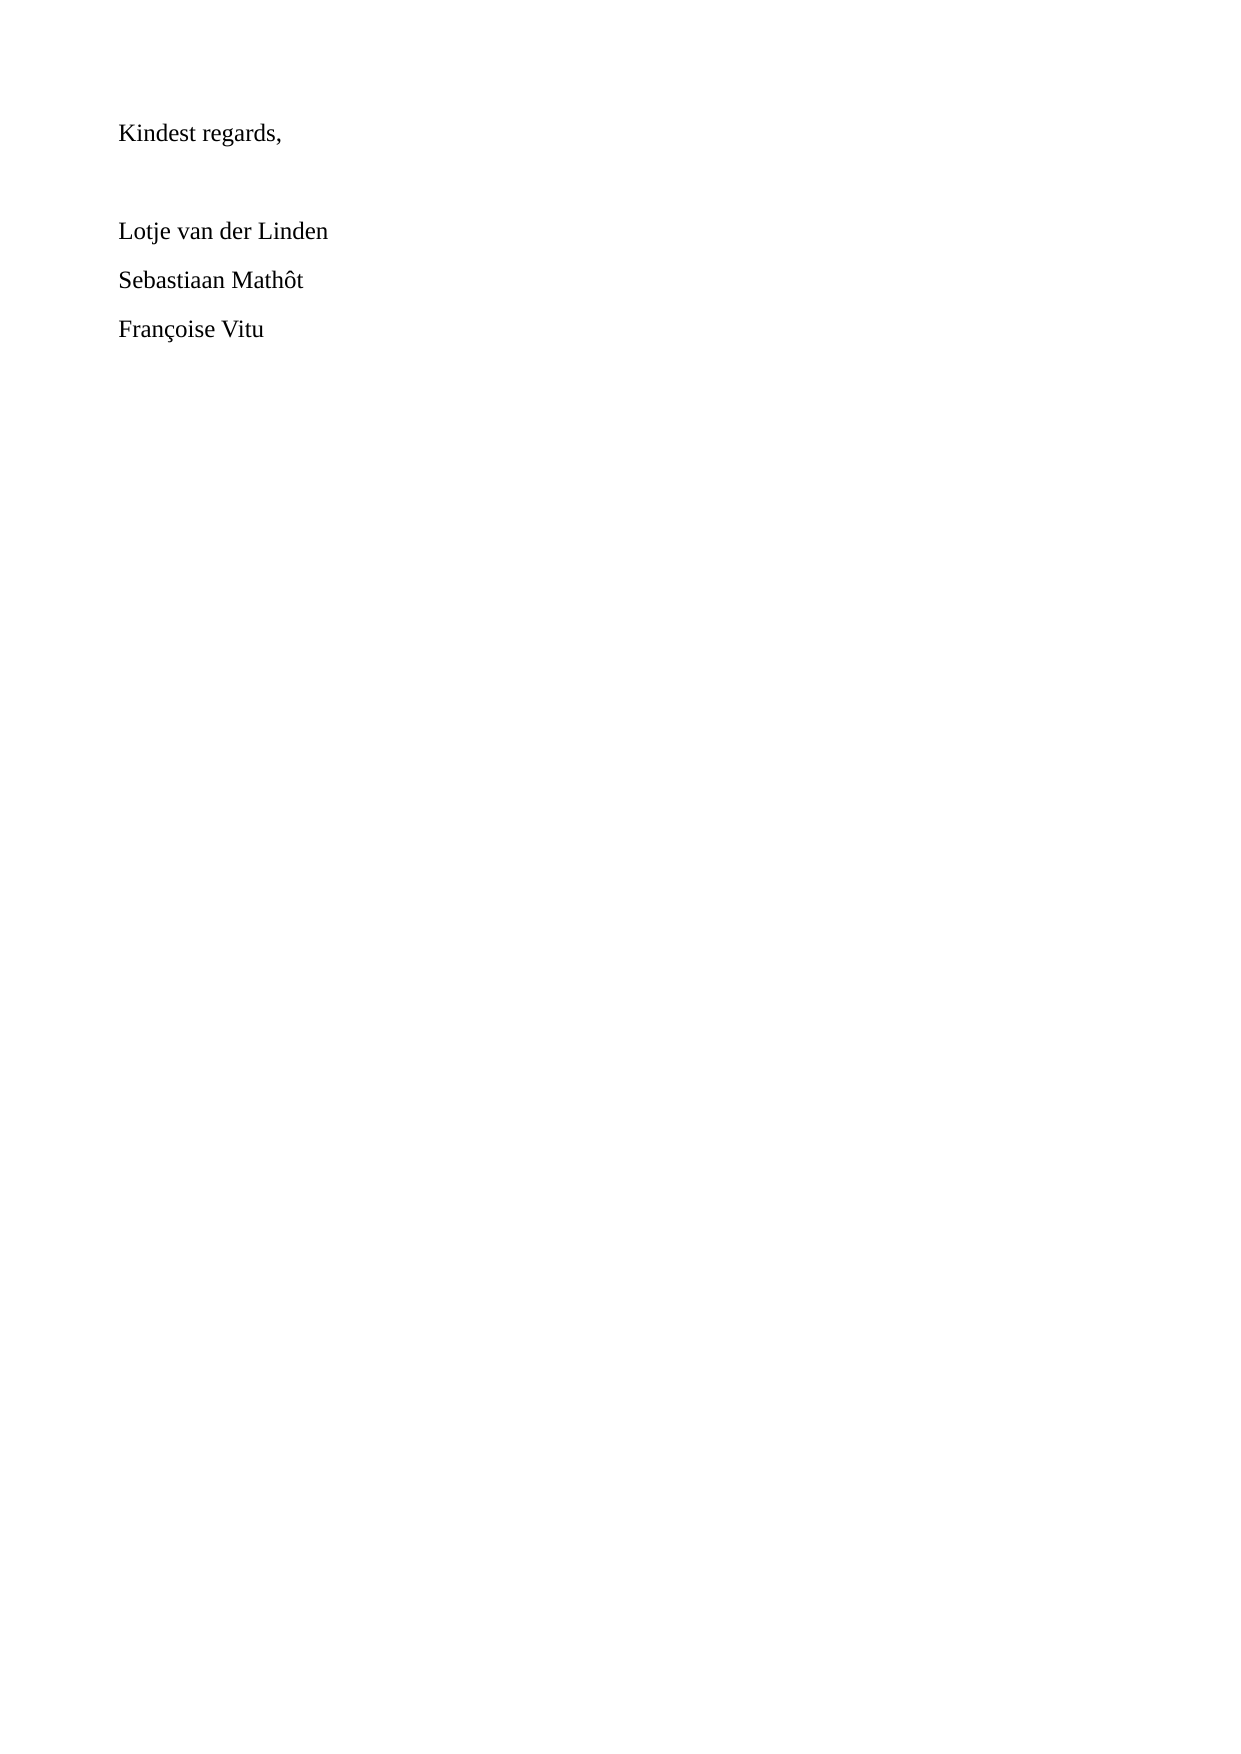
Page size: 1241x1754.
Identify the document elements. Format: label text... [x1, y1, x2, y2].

text Sebastiaan Mathôt [118, 265, 1122, 294]
text Françoise Vitu [118, 314, 1122, 343]
text Kindest regards, [118, 118, 1122, 147]
text Lotje van der Linden [118, 216, 1122, 245]
